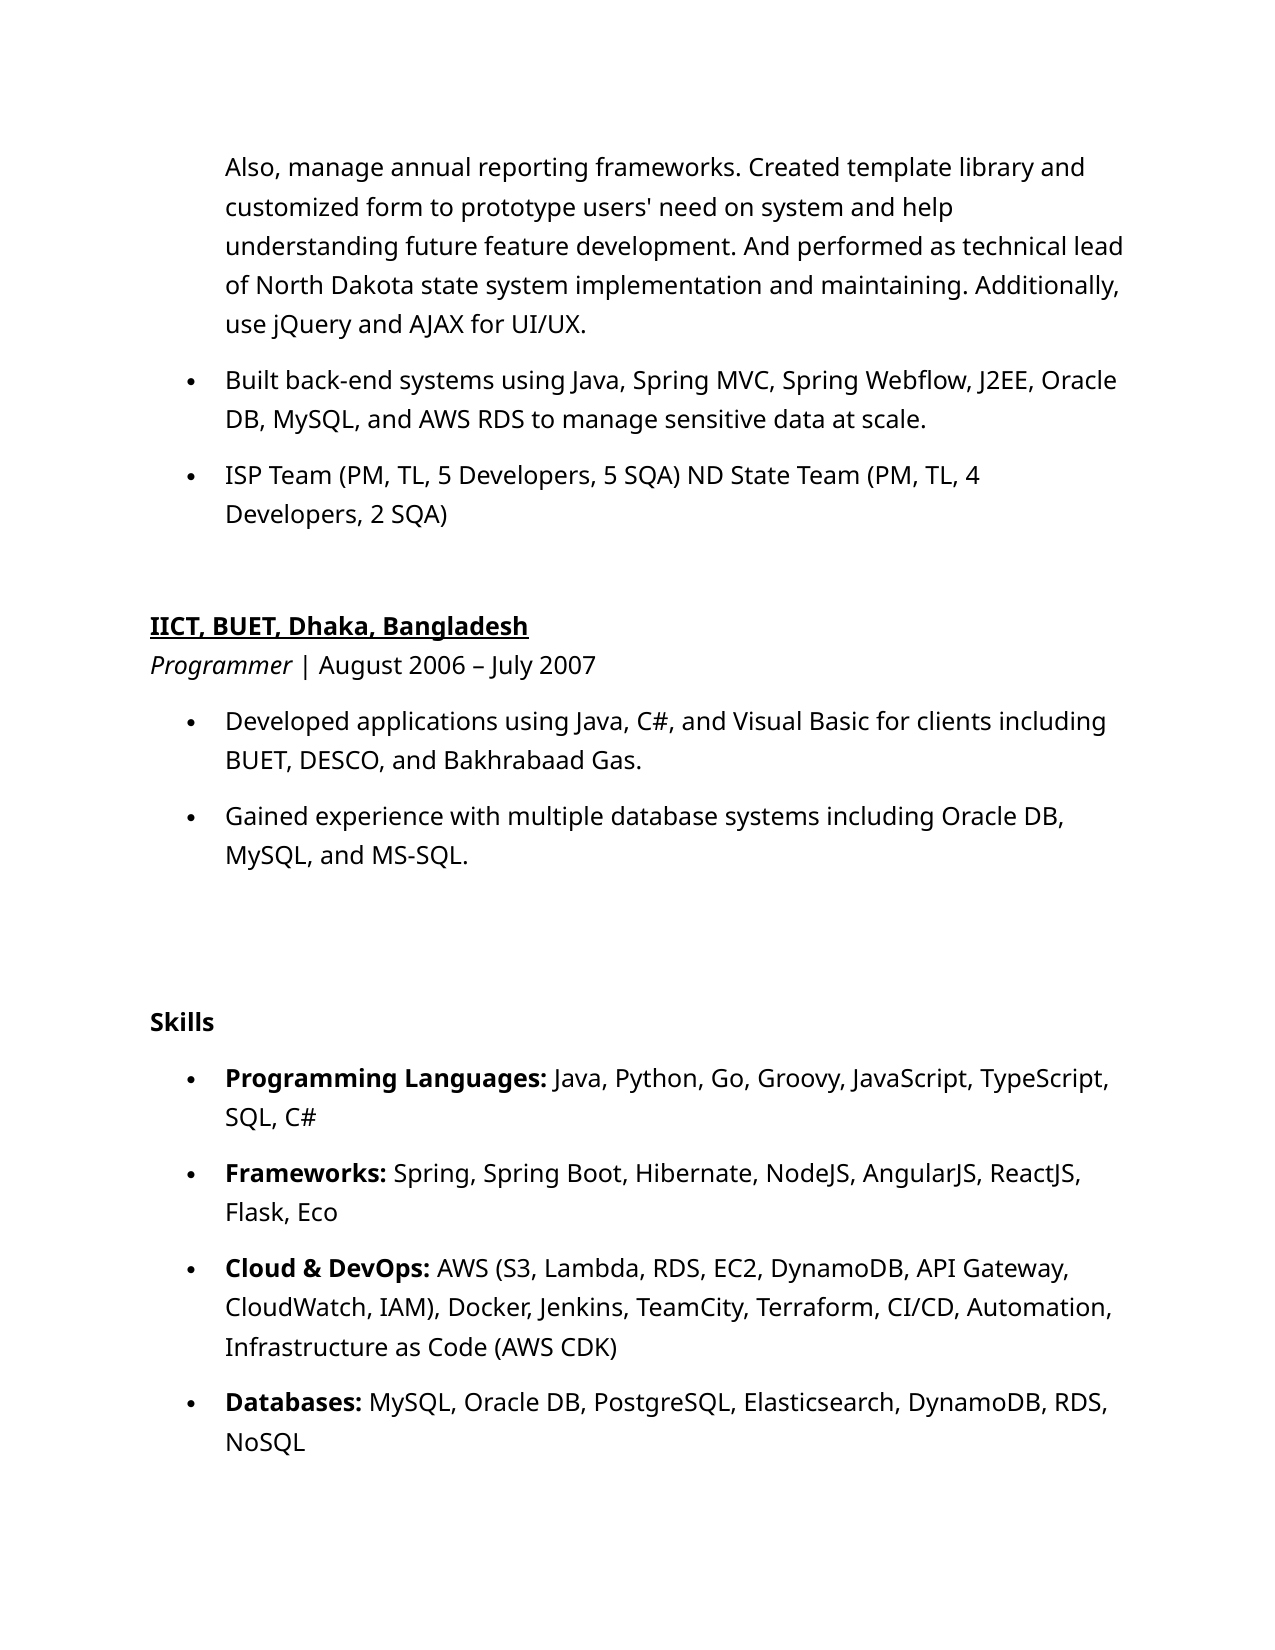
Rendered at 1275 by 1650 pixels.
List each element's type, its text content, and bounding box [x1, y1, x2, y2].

list Built back-end systems using Java, Spring MVC, Spring Webflow, J2EE, Oracle DB, MySQL, and AWS RDS to manage sensitive data at scale. [187, 362, 1125, 436]
list Also, manage annual reporting frameworks. Created template library and customized form to prototype users' need on system and help understanding future feature development. And performed as technical lead of North Dakota state system implementation and maintaining. Additionally, use jQuery and AJAX for UI/UX. [187, 150, 1125, 341]
list ISP Team (PM, TL, 5 Developers, 5 SQA) ND State Team (PM, TL, 4 Developers, 2 SQA) [187, 457, 1125, 531]
text Skills [150, 1005, 1125, 1039]
list Developed applications using Java, C#, and Visual Basic for clients including BUET, DESCO, and Bakhrabaad Gas. [187, 703, 1125, 777]
list Databases: MySQL, Oracle DB, PostgreSQL, Elasticsearch, DynamoDB, RDS, NoSQL [187, 1385, 1125, 1458]
list Programming Languages: Java, Python, Go, Groovy, JavaScript, TypeScript, SQL, C# [187, 1061, 1125, 1134]
text IICT, BUET, Dhaka, Bangladesh Programmer | August 2006 – July 2007 [150, 608, 1125, 682]
list Frameworks: Spring, Spring Boot, Hibernate, NodeJS, AngularJS, ReactJS, Flask, Eco [187, 1156, 1125, 1229]
list Cloud & DevOps: AWS (S3, Lambda, RDS, EC2, DynamoDB, API Gateway, CloudWatch, IAM), Docker, Jenkins, TeamCity, Terraform, CI/CD, Automation, Infrastructure as Code (AWS CDK) [187, 1251, 1125, 1363]
list Gained experience with multiple database systems including Oracle DB, MySQL, and MS-SQL. [187, 798, 1125, 872]
